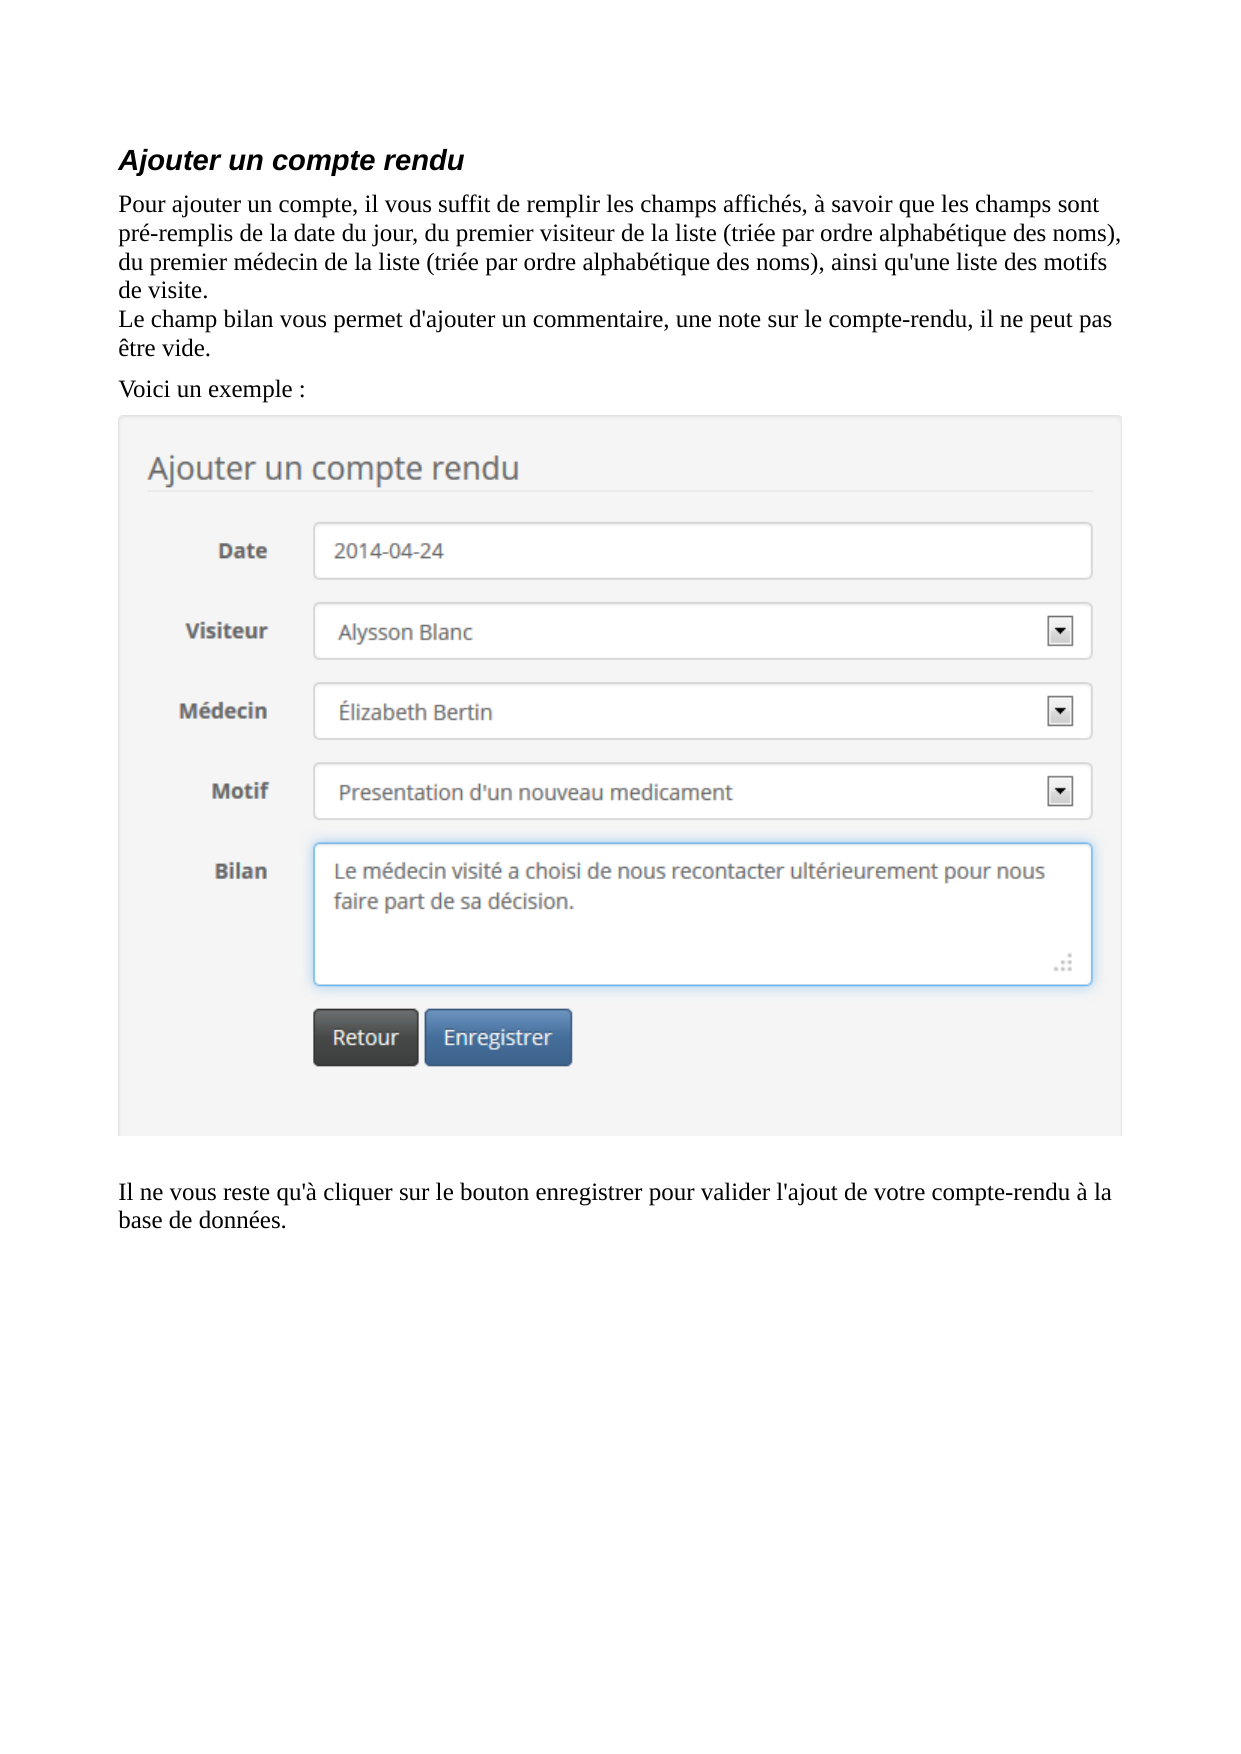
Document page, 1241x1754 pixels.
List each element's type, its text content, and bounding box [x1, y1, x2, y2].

text Il ne vous reste qu'à cliquer sur le bouton enregistrer pour valider l'ajout de votre compte-rendu à la base de données. [118, 1177, 1122, 1234]
text Pour ajouter un compte, il vous suffit de remplir les champs affichés, à savoir que les champs sont pré-remplis de la date du jour, du premier visiteur de la liste (triée par ordre alphabétique des noms), du premier médecin de la liste (triée par ordre alphabétique des noms), ainsi qu'une liste des motifs de visite. Le champ bilan vous permet d'ajouter un commentaire, une note sur le compte-rendu, il ne peut pas être vide. [118, 189, 1122, 362]
subtitle Ajouter un compte rendu [118, 143, 1122, 177]
text Voici un exemple : [118, 374, 1122, 403]
